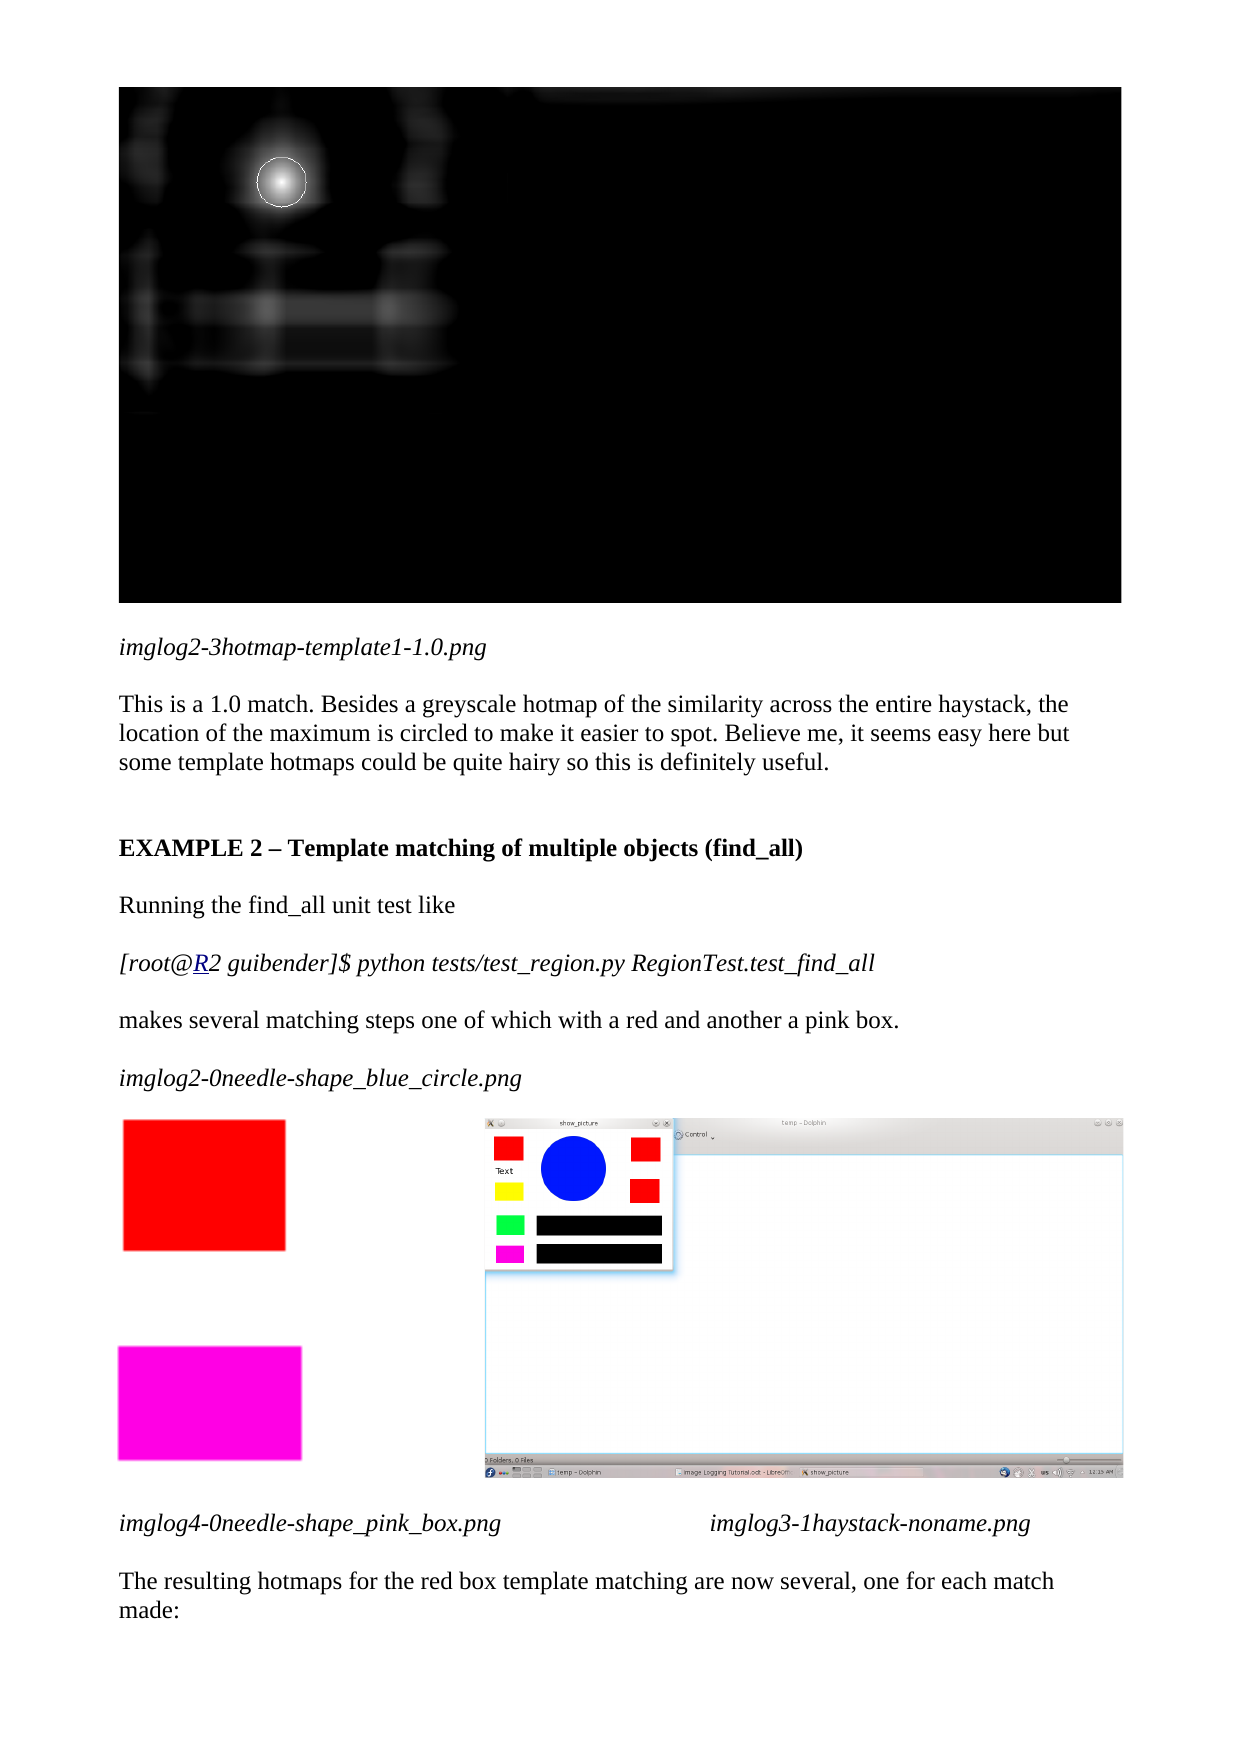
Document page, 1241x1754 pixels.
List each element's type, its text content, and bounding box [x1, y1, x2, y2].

text The resulting hotmaps for the red box template matching are now several, one for each match made: [119, 1566, 1121, 1623]
text imglog4-0needle-shape_pink_box.png imglog3-1haystack-noname.png [119, 1508, 1121, 1537]
text This is a 1.0 match. Besides a greyscale hotmap of the similarity across the entire haystack, the location of the maximum is circled to make it easier to spot. Believe me, it seems easy here but some template hotmaps could be quite hairy so this is definitely useful. [119, 689, 1121, 775]
text Running the find_all unit test like [119, 890, 1121, 919]
text makes several matching steps one of which with a red and another a pink box. [119, 1005, 1121, 1034]
picture [484, 1118, 1124, 1478]
text [root@R2 guibender]$ python tests/test_region.py RegionTest.test_find_all [119, 948, 1121, 977]
text EXAMPLE 2 – Template matching of multiple objects (find_all) [119, 833, 1121, 862]
text imglog2-0needle-shape_blue_circle.png [119, 1063, 1121, 1092]
picture [118, 87, 1122, 603]
text imglog2-3hotmap-template1-1.0.png [119, 632, 1121, 660]
picture [110, 1336, 321, 1483]
picture [119, 1118, 293, 1262]
